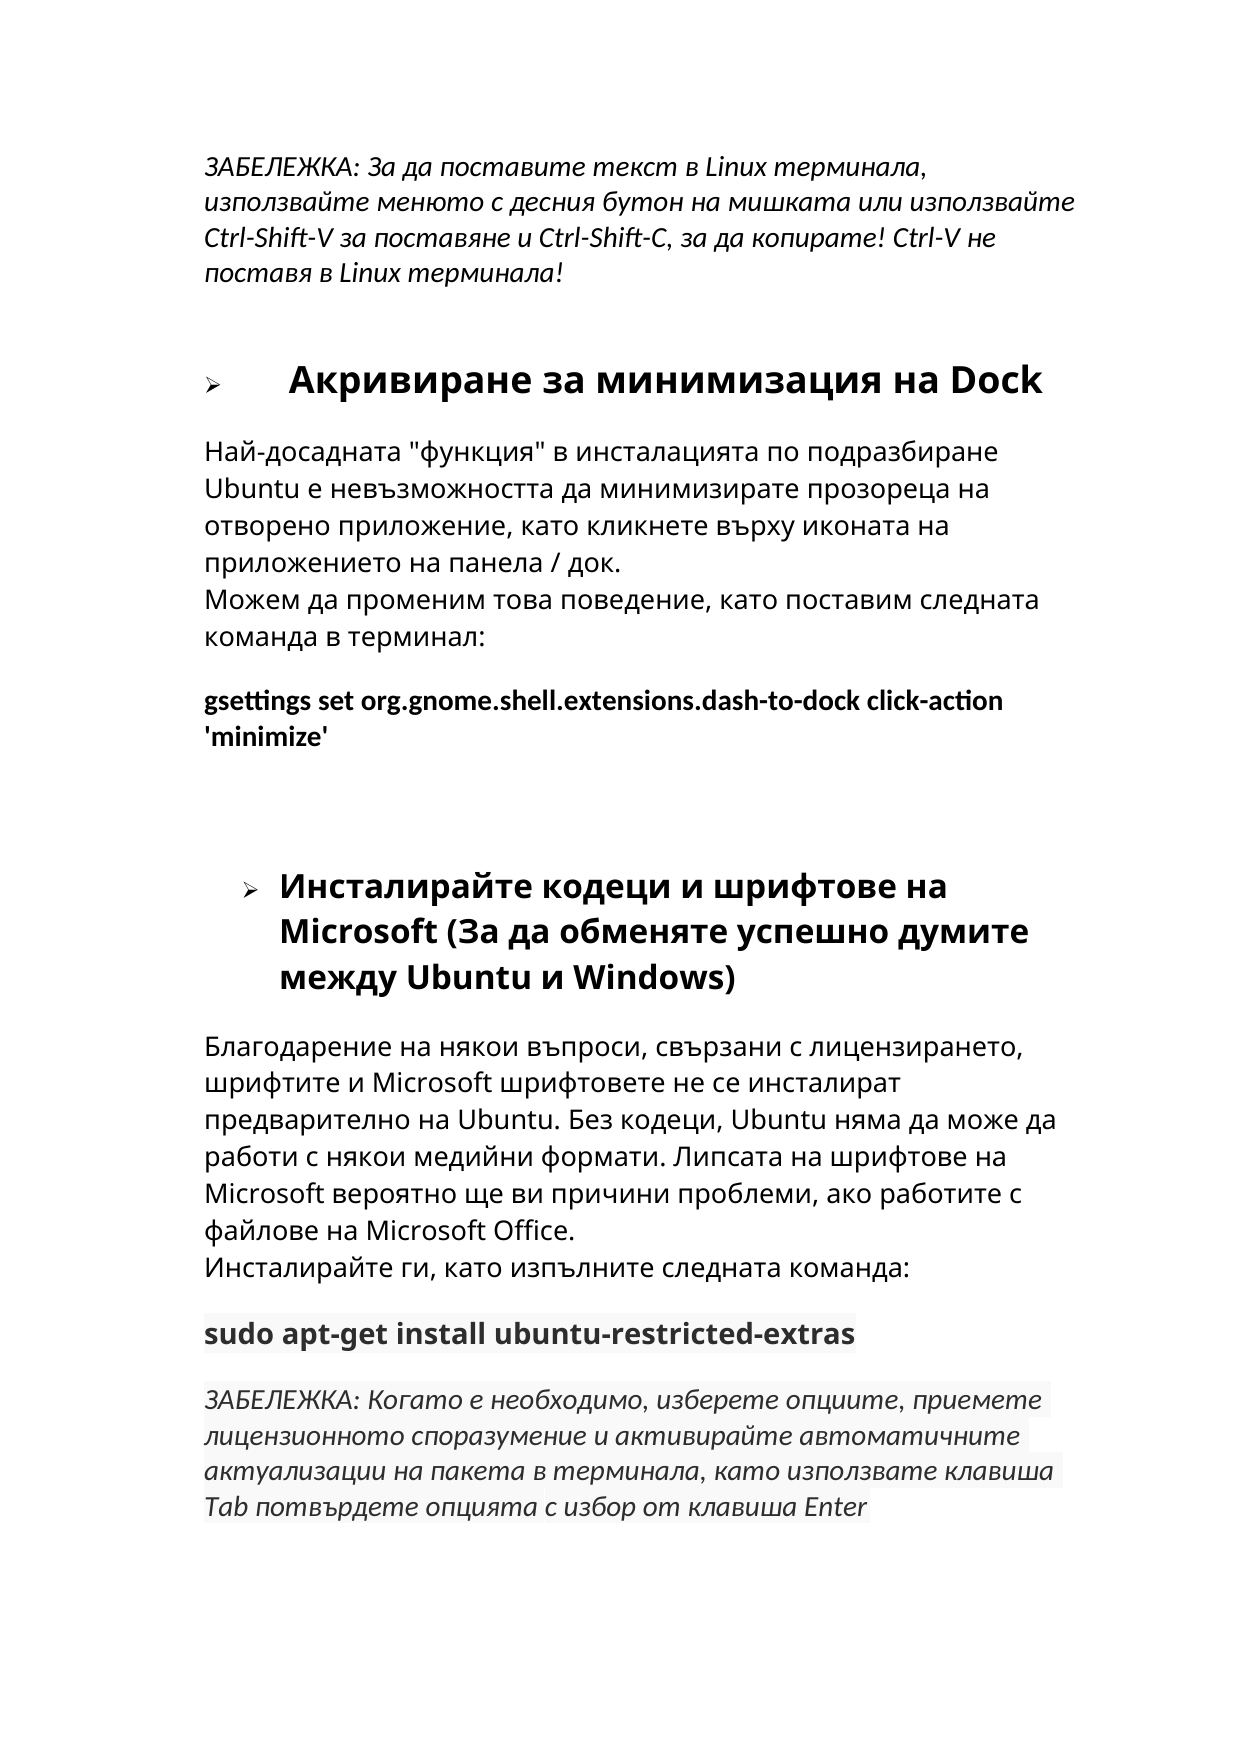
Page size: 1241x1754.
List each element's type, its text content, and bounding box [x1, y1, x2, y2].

list Акривиране за минимизация на Dock [204, 354, 1093, 405]
text gsettings set org.gnome.shell.extensions.dash-to-dock click-action 'minimize' [204, 682, 1093, 753]
text Благодарение на някои въпроси, свързани с лицензирането, шрифтите и Microsoft шрифтовете не се инсталират предварително на Ubuntu. Без кодеци, Ubuntu няма да може да работи с някои медийни формати. Липсата на шрифтове на Microsoft вероятно ще ви причини проблеми, ако работите с файлове на Microsoft Office. [204, 1027, 1093, 1248]
text Инсталирайте ги, като изпълните следната команда: [204, 1248, 1093, 1285]
text Най-досадната "функция" в инсталацията по подразбиране Ubuntu е невъзможността да минимизирате прозореца на отворено приложение, като кликнете върху иконата на приложението на панела / док. [204, 433, 1093, 580]
text ЗАБЕЛЕЖКА: Когато е необходимо, изберете опциите, приемете лицензионното споразумение и активирайте автоматичните актуализации на пакета в терминала, като използвате клавиша Tab потвърдете опцията с избор от клавиша Enter [204, 1381, 1093, 1523]
text ЗАБЕЛЕЖКА: За да поставите текст в Linux терминала, използвайте менюто с десния бутон на мишката или използвайте Ctrl-Shift-V за поставяне и Ctrl-Shift-C, за да копирате! Ctrl-V не поставя в Linux терминала! [204, 148, 1093, 290]
text Можем да променим това поведение, като поставим следната команда в терминал: [204, 580, 1093, 654]
text sudo apt-get install ubuntu-restricted-extras [204, 1313, 1093, 1353]
list Инсталирайте кодеци и шрифтове на Microsoft (За да обменяте успешно думите между Ubuntu и Windows) [241, 863, 1093, 999]
